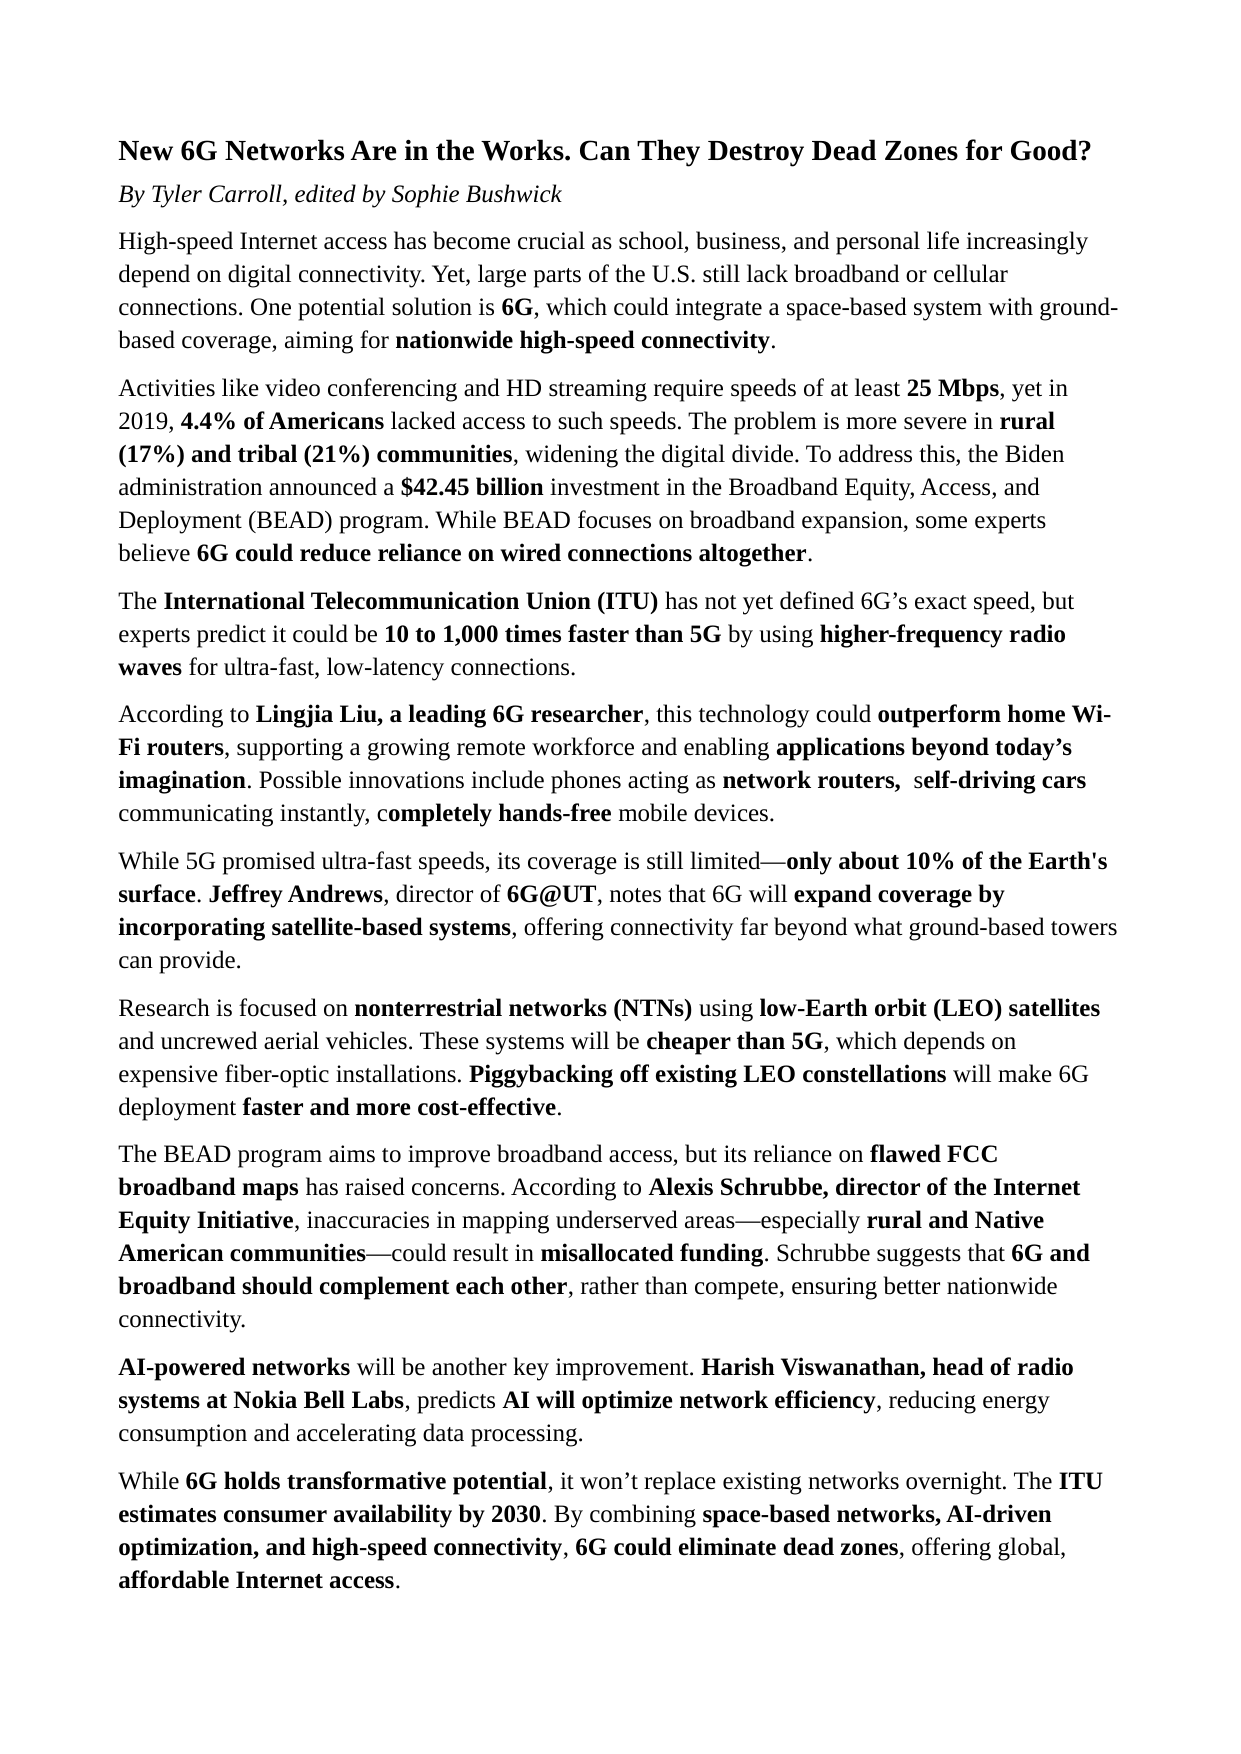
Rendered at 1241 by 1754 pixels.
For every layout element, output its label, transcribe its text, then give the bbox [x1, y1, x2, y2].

text Activities like video conferencing and HD streaming require speeds of at least 25 Mbps, yet in 2019, 4.4% of Americans lacked access to such speeds. The problem is more severe in rural (17%) and tribal (21%) communities, widening the digital divide. To address this, the Biden administration announced a $42.45 billion investment in the Broadband Equity, Access, and Deployment (BEAD) program. While BEAD focuses on broadband expansion, some experts believe 6G could reduce reliance on wired connections altogether. [118, 373, 1122, 567]
text According to Lingjia Liu, a leading 6G researcher, this technology could outperform home Wi-Fi routers, supporting a growing remote workforce and enabling applications beyond today’s imagination. Possible innovations include phones acting as network routers, self-driving cars communicating instantly, completely hands-free mobile devices. [118, 699, 1122, 827]
text AI-powered networks will be another key improvement. Harish Viswanathan, head of radio systems at Nokia Bell Labs, predicts AI will optimize network efficiency, reducing energy consumption and accelerating data processing. [118, 1352, 1122, 1447]
text Research is focused on nonterrestrial networks (NTNs) using low-Earth orbit (LEO) satellites and uncrewed aerial vehicles. These systems will be cheaper than 5G, which depends on expensive fiber-optic installations. Piggybacking off existing LEO constellations will make 6G deployment faster and more cost-effective. [118, 993, 1122, 1121]
text The International Telecommunication Union (ITU) has not yet defined 6G’s exact speed, but experts predict it could be 10 to 1,000 times faster than 5G by using higher-frequency radio waves for ultra-fast, low-latency connections. [118, 586, 1122, 681]
subtitle New 6G Networks Are in the Works. Can They Destroy Dead Zones for Good? [118, 133, 1122, 166]
text While 6G holds transformative potential, it won’t replace existing networks overnight. The ITU estimates consumer availability by 2030. By combining space-based networks, AI-driven optimization, and high-speed connectivity, 6G could eliminate dead zones, offering global, affordable Internet access. [118, 1466, 1122, 1593]
text While 5G promised ultra-fast speeds, its coverage is still limited—only about 10% of the Earth's surface. Jeffrey Andrews, director of 6G@UT, notes that 6G will expand coverage by incorporating satellite-based systems, offering connectivity far beyond what ground-based towers can provide. [118, 846, 1122, 974]
text High-speed Internet access has become crucial as school, business, and personal life increasingly depend on digital connectivity. Yet, large parts of the U.S. still lack broadband or cellular connections. One potential solution is 6G, which could integrate a space-based system with ground-based coverage, aiming for nationwide high-speed connectivity. [118, 226, 1122, 354]
text The BEAD program aims to improve broadband access, but its reliance on flawed FCC broadband maps has raised concerns. According to Alexis Schrubbe, director of the Internet Equity Initiative, inaccuracies in mapping underserved areas—especially rural and Native American communities—could result in misallocated funding. Schrubbe suggests that 6G and broadband should complement each other, rather than compete, ensuring better nationwide connectivity. [118, 1139, 1122, 1333]
text By Tyler Carroll, edited by Sophie Bushwick [118, 179, 1122, 207]
